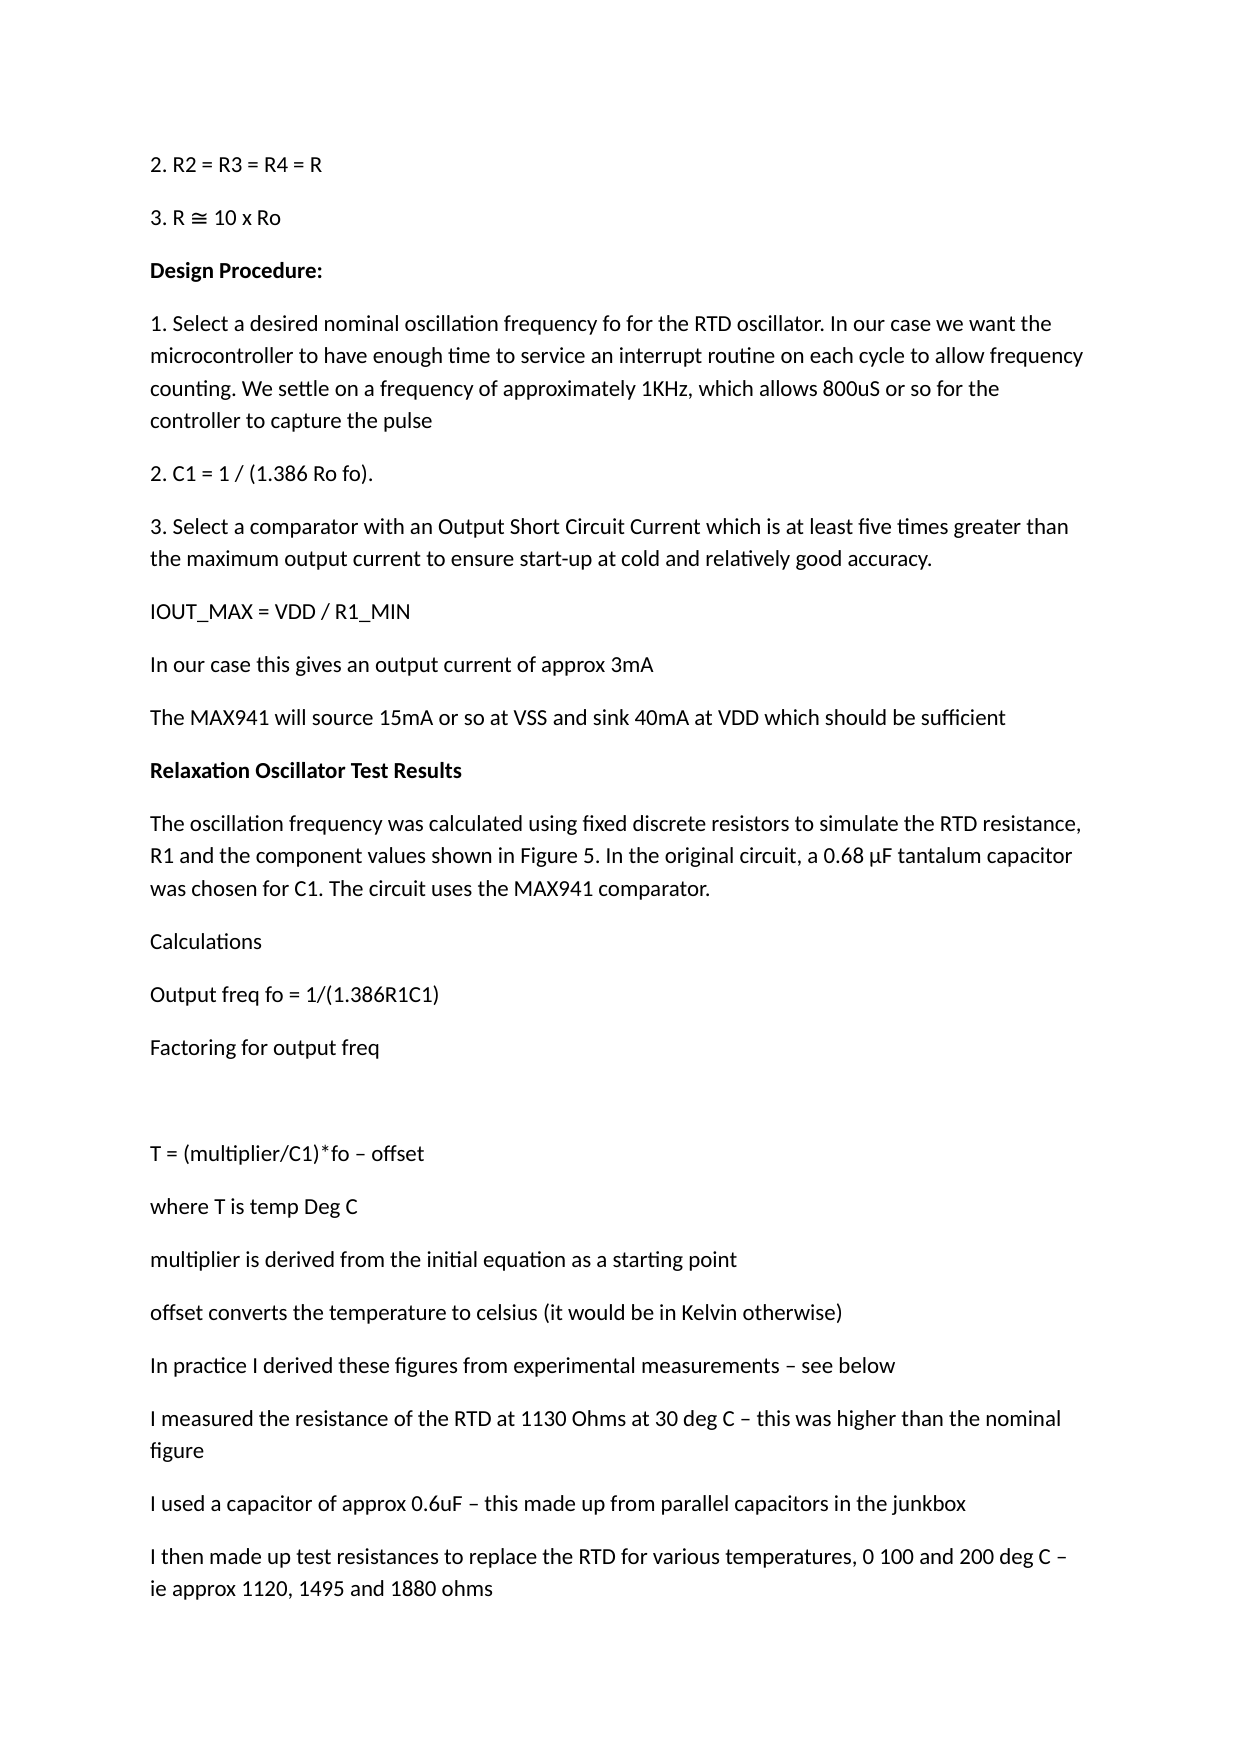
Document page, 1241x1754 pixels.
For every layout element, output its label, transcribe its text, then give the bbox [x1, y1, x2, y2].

text Factoring for output freq [150, 1033, 1090, 1061]
text Calculations [150, 927, 1090, 955]
text Relaxation Oscillator Test Results [150, 756, 1090, 784]
text I then made up test resistances to replace the RTD for various temperatures, 0 100 and 200 deg C – ie approx 1120, 1495 and 1880 ohms [150, 1542, 1090, 1602]
text The oscillation frequency was calculated using fixed discrete resistors to simulate the RTD resistance, R1 and the component values shown in Figure 5. In the original circuit, a 0.68 μF tantalum capacitor was chosen for C1. The circuit uses the MAX941 comparator. [150, 809, 1090, 902]
text where T is temp Deg C [150, 1192, 1090, 1220]
text I measured the resistance of the RTD at 1130 Ohms at 30 deg C – this was higher than the nominal figure [150, 1404, 1090, 1464]
text T = (multiplier/C1)*fo – offset [150, 1139, 1090, 1167]
text 3. R ≅ 10 x Ro [150, 203, 1090, 231]
text I used a capacitor of approx 0.6uF – this made up from parallel capacitors in the junkbox [150, 1489, 1090, 1517]
text 3. Select a comparator with an Output Short Circuit Current which is at least five times greater than the maximum output current to ensure start-up at cold and relatively good accuracy. [150, 512, 1090, 572]
text In practice I derived these figures from experimental measurements – see below [150, 1351, 1090, 1379]
text Design Procedure: [150, 256, 1090, 284]
text 1. Select a desired nominal oscillation frequency fo for the RTD oscillator. In our case we want the microcontroller to have enough time to service an interrupt routine on each cycle to allow frequency counting. We settle on a frequency of approximately 1KHz, which allows 800uS or so for the controller to capture the pulse [150, 309, 1090, 434]
text In our case this gives an output current of approx 3mA [150, 650, 1090, 678]
text multiplier is derived from the initial equation as a starting point [150, 1245, 1090, 1273]
text 2. C1 = 1 / (1.386 Ro fo). [150, 459, 1090, 487]
text Output freq fo = 1/(1.386R1C1) [150, 980, 1090, 1008]
text The MAX941 will source 15mA or so at VSS and sink 40mA at VDD which should be sufficient [150, 703, 1090, 731]
text offset converts the temperature to celsius (it would be in Kelvin otherwise) [150, 1298, 1090, 1326]
text IOUT_MAX = VDD / R1_MIN [150, 597, 1090, 625]
text 2. R2 = R3 = R4 = R [150, 150, 1090, 178]
